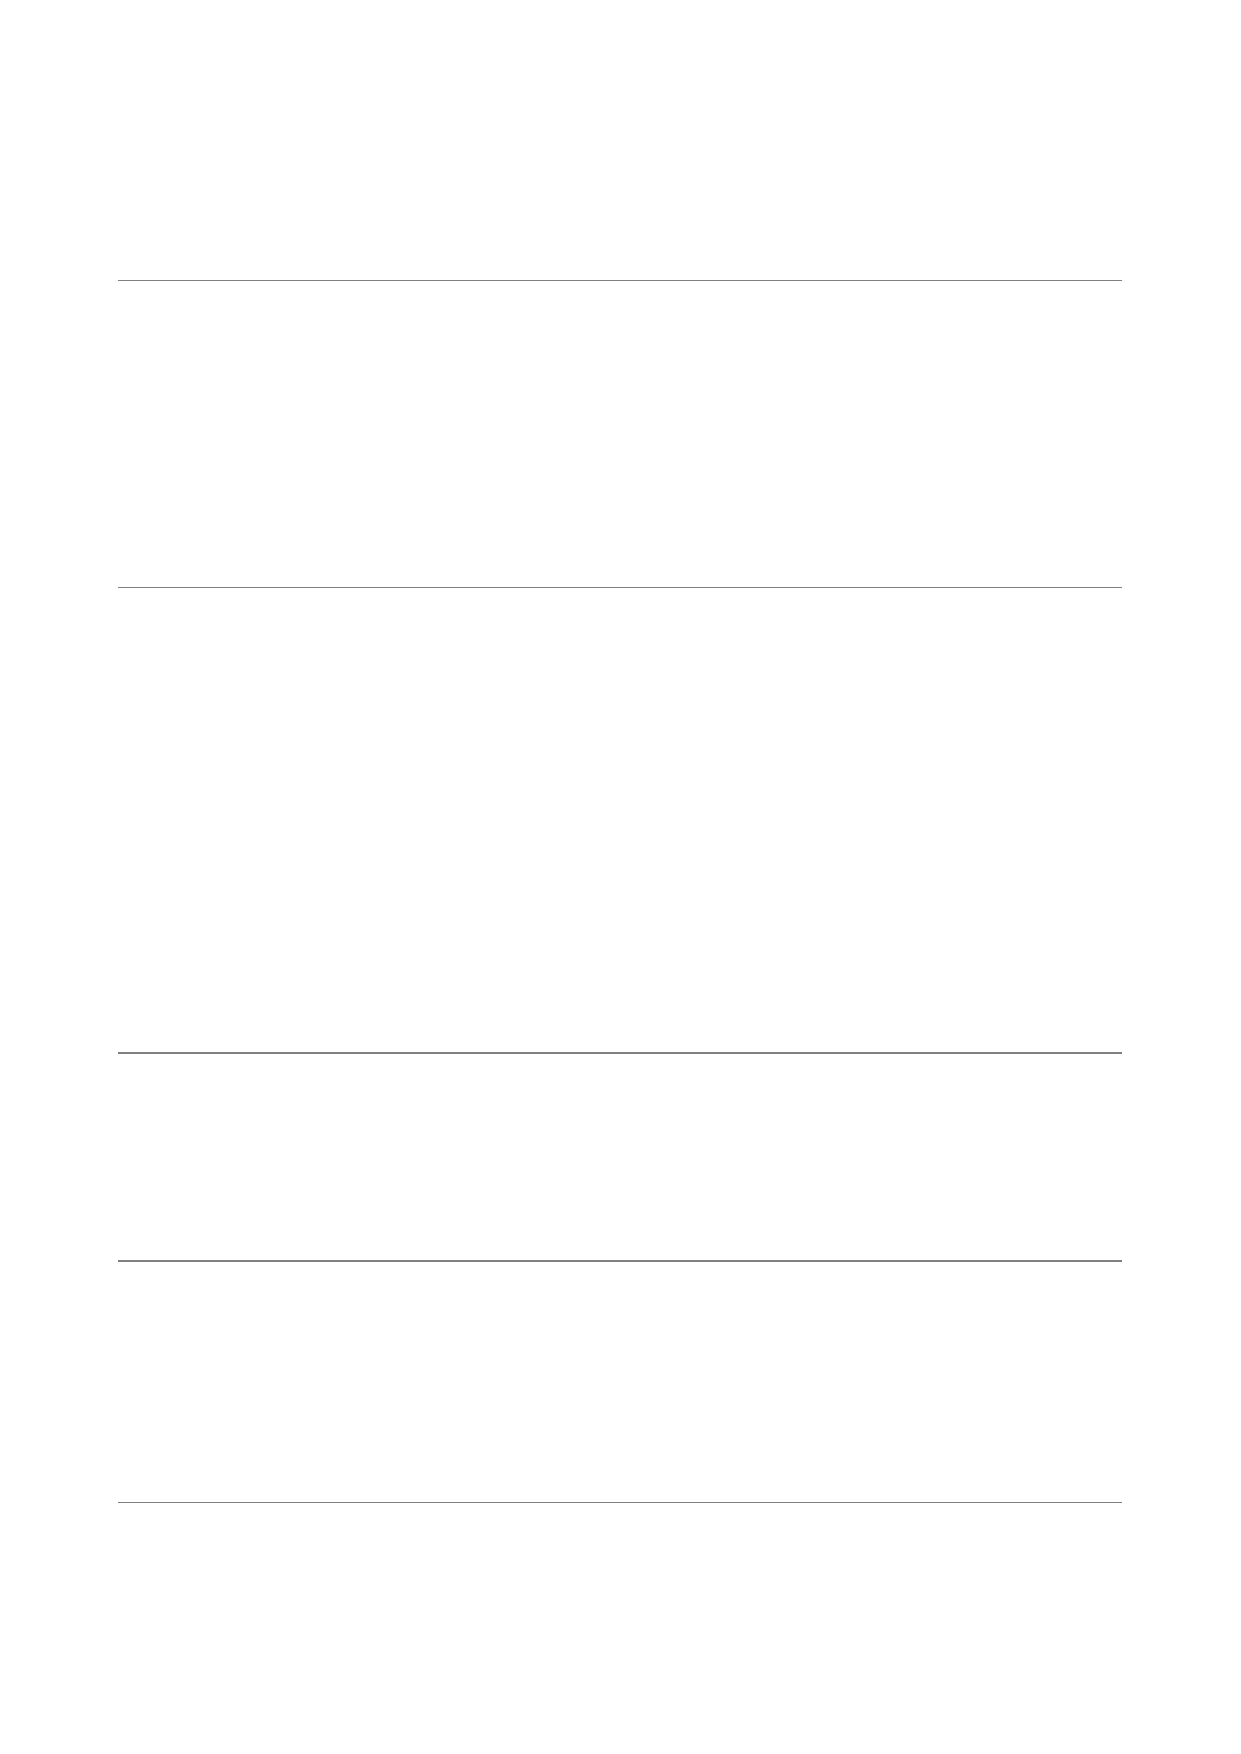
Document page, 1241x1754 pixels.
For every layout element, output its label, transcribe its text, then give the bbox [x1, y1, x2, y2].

subtitle ✅ Методы / операции, которые возвращают (или учитывают) Унаследованные + Собственные свойства [118, 642, 1122, 814]
text Object.prototype.__proto__ === null [118, 213, 1122, 236]
text obj.__proto__ === F.prototype [118, 142, 1122, 165]
subtitle 2. Оператор "key" in obj [118, 1097, 1122, 1133]
subtitle 1. for...in [118, 842, 1122, 878]
text Вот полный список методов и конструкций, которые показывают унаследованные свойства вместе с собственными. [118, 492, 1122, 554]
text obj.propertyIsEnumerable("toString"); // false → найдено в прототипе [118, 1434, 1122, 1458]
text Не возвращает список свойств, но проверяет свойство по цепочке прототипов, если вы явно обращаетесь к нему. [118, 1354, 1122, 1415]
subtitle 3. Object.prototype.propertyIsEnumerable() [118, 1305, 1122, 1341]
text F.__proto__ === Function.prototype [118, 165, 1122, 189]
text Перебирает все enumerable свойства объекта, включая свойства его прототипов. [118, 890, 1122, 919]
text for (let key in obj) { [118, 938, 1122, 961]
text То же самое, что оператор in. [118, 1595, 1122, 1626]
subtitle 🎯 ФИНАЛЬНО — СУТЬ В 1 ФРАЗЕ [118, 335, 1122, 393]
text F.prototype.__proto__ === Object.prototype [118, 189, 1122, 213]
text "toString" in obj; // true, хотя оно в Object.prototype [118, 1193, 1122, 1217]
text Проверяет существование свойства во всей цепочке прототипов: [118, 1146, 1122, 1174]
text prototype — это шаблон будущих объектов, proto — их реальный прототип, constructor — указатель на функцию, которая их создала. [177, 405, 1063, 463]
subtitle 4. Reflect.has(obj, key) [118, 1546, 1122, 1582]
text console.log(key); // собственные + унаследованные enumerable [118, 961, 1122, 985]
text } [118, 985, 1122, 1009]
